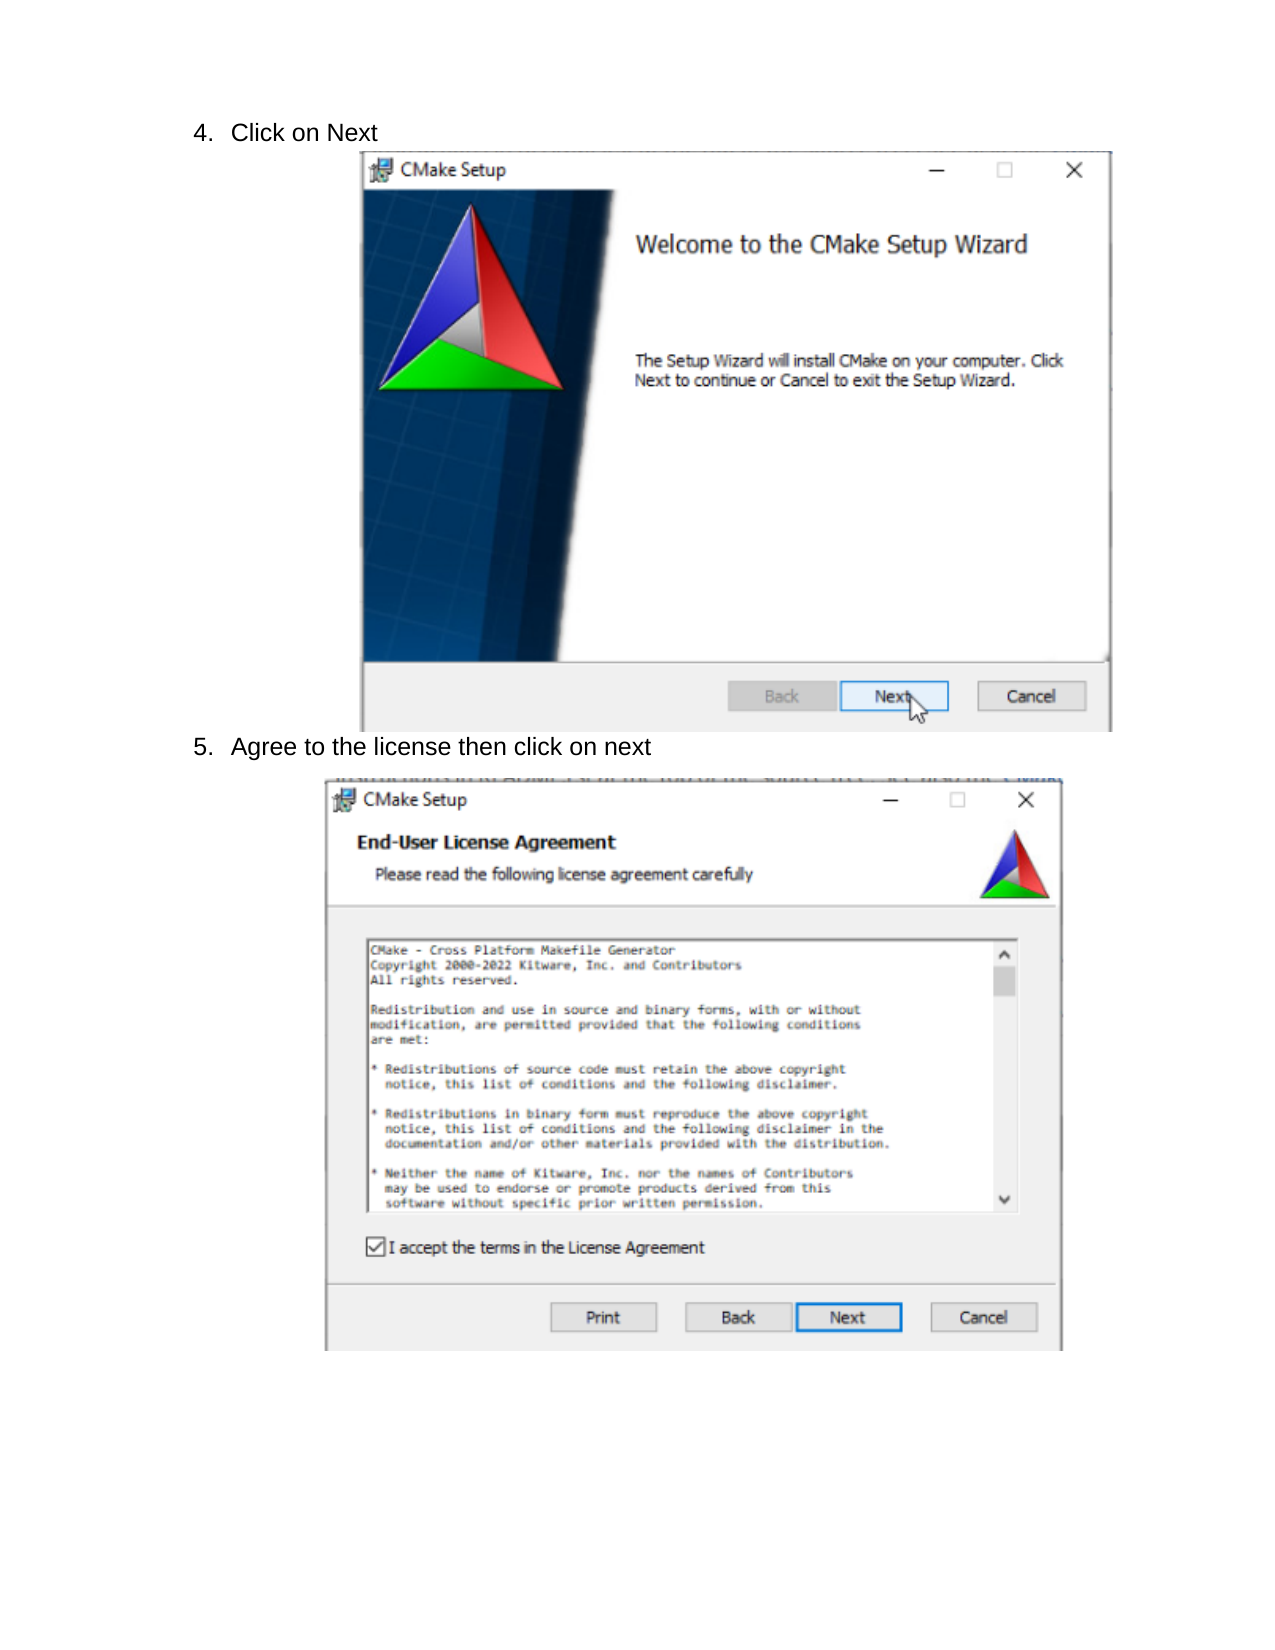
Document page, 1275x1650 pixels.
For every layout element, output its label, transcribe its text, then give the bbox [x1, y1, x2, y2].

picture [324, 778, 1064, 1351]
list Agree to the license then click on next [193, 147, 1157, 761]
picture [359, 151, 1113, 732]
list Click on Next [193, 118, 1157, 147]
